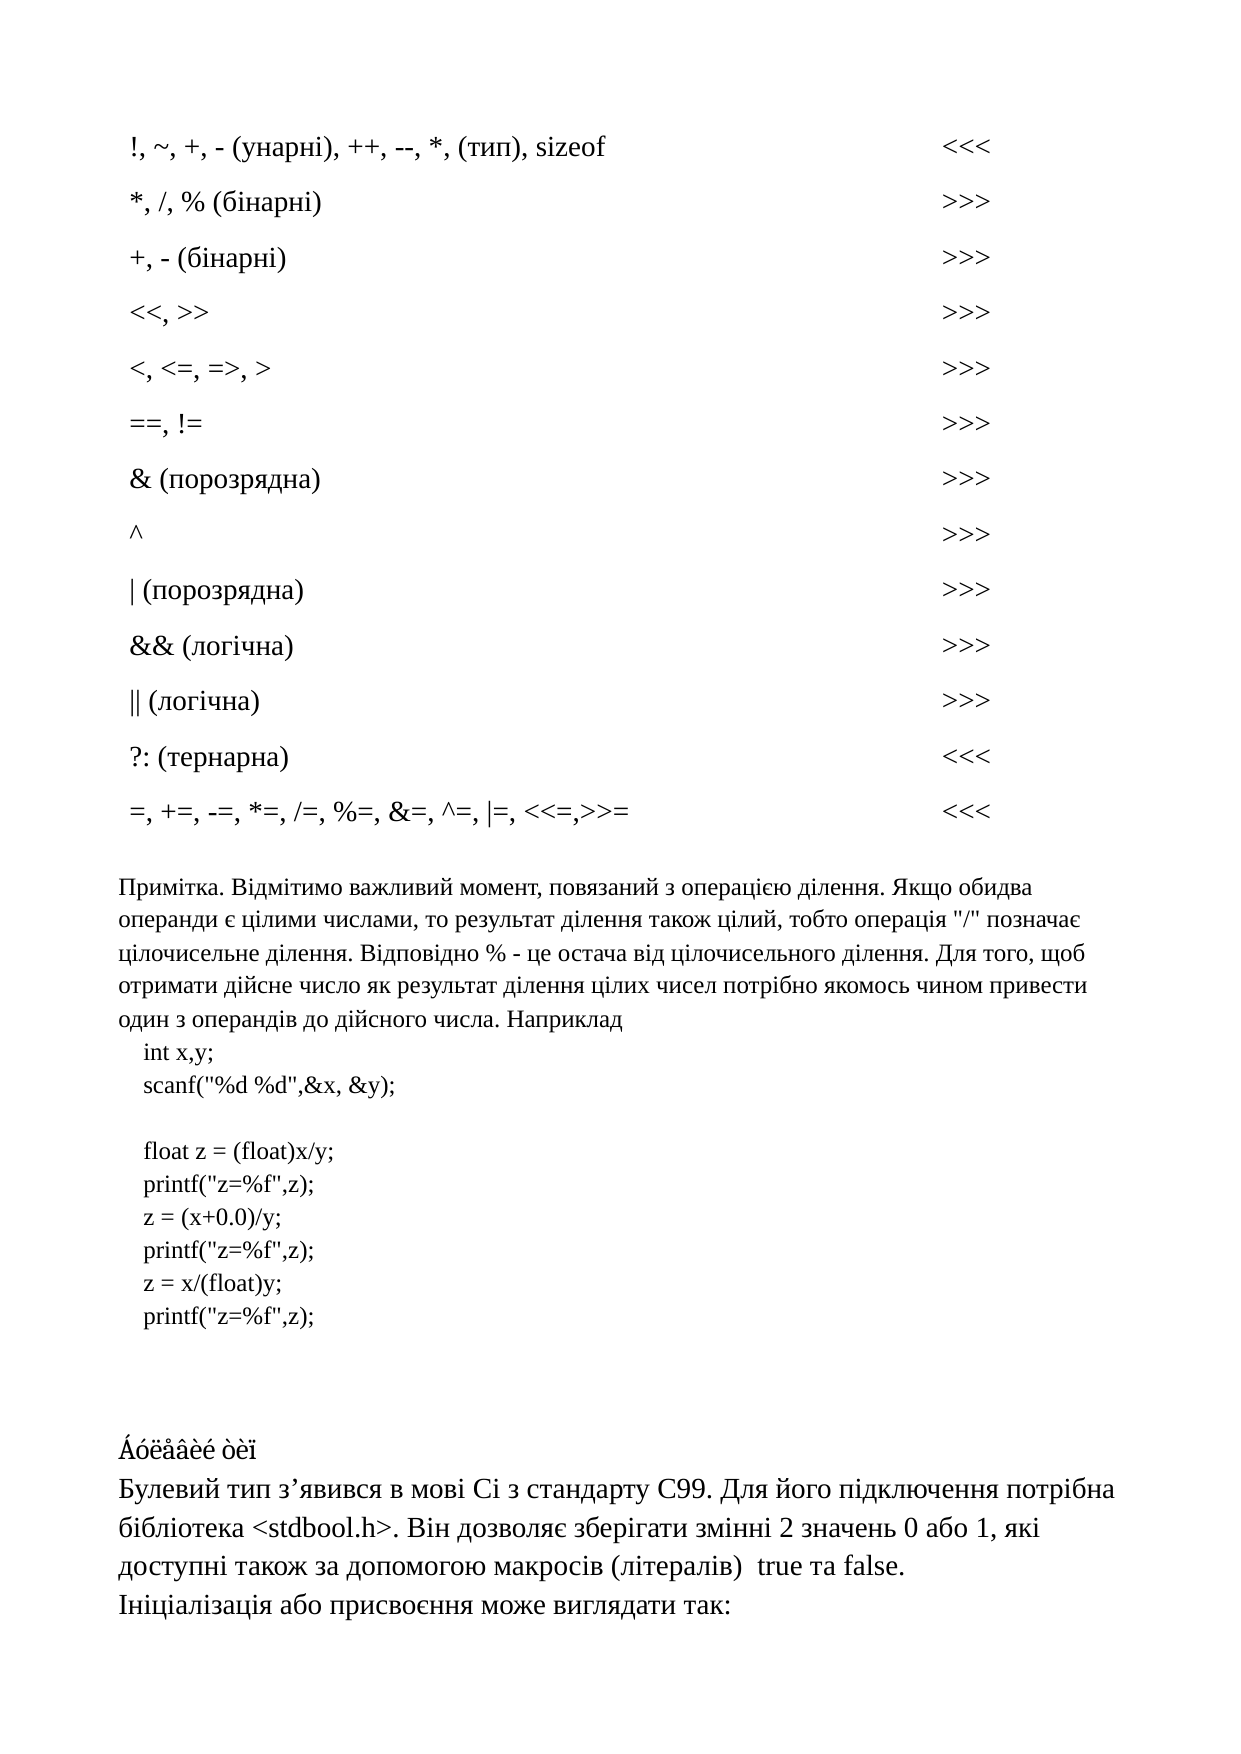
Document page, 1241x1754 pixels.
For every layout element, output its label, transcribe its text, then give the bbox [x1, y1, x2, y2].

text int x,y; [118, 1037, 1122, 1065]
table_cell >>> [931, 174, 1123, 229]
table_cell >>> [931, 672, 1123, 728]
text float z = (float)x/y; [118, 1136, 1122, 1164]
table_cell ^ [118, 506, 931, 561]
table_cell >>> [931, 284, 1123, 340]
table_cell >>> [931, 340, 1123, 395]
table_cell <, <=, =>, > [118, 340, 931, 395]
text printf("z=%f",z); [118, 1301, 1122, 1329]
table_cell ==, != [118, 395, 931, 451]
table_cell ?: (тернарна) [118, 728, 931, 783]
text z = (x+0.0)/y; [118, 1202, 1122, 1231]
table_cell || (логічна) [118, 672, 931, 728]
table_cell *, /, % (бінарні) [118, 174, 931, 229]
table_cell <<< [931, 728, 1123, 783]
table_cell =, +=, -=, *=, /=, %=, &=, ^=, |=, <<=,>>= [118, 783, 931, 838]
table_cell <<, >> [118, 284, 931, 340]
text Примітка. Відмітимо важливий момент, повязаний з операцією ділення. Якщо обидва операнди є цілими числами, то результат ділення також цілий, тобто операція "/" позначає цілочисельне ділення. Відповідно % - це остача від цілочисельного ділення. Для того, щоб отримати дійсне число як результат ділення цілих чисел потрібно якомось чином привести один з операндів до дійсного числа. Наприклад [118, 872, 1122, 1032]
table_cell >>> [931, 506, 1123, 561]
text printf("z=%f",z); [118, 1169, 1122, 1197]
table_cell && (логічна) [118, 617, 931, 672]
table_cell <<< [931, 118, 1123, 173]
table_cell >>> [931, 617, 1123, 672]
table_cell !, ~, +, - (унарні), ++, --, *, (тип), sizeof [118, 118, 931, 173]
table_cell +, - (бінарні) [118, 229, 931, 284]
table_cell | (порозрядна) [118, 561, 931, 617]
table_cell >>> [931, 395, 1123, 451]
table_cell >>> [931, 229, 1123, 284]
text Ініціалізація або присвоєння може виглядати так: [118, 1587, 1122, 1621]
text scanf("%d %d",&x, &y); [118, 1070, 1122, 1098]
text Булевий тип з’явився в мові Сі з стандарту С99. Для його підключення потрібна бібліотека <stdbool.h>. Він дозволяє зберігати змінні 2 значень 0 або 1, які доступні також за допомогою макросів (літералів) true та false. [118, 1471, 1122, 1582]
text printf("z=%f",z); [118, 1235, 1122, 1263]
table_cell >>> [931, 451, 1123, 506]
table_cell >>> [931, 561, 1123, 617]
table_cell <<< [931, 783, 1123, 838]
text z = x/(float)y; [118, 1268, 1122, 1297]
table_cell & (порозрядна) [118, 451, 931, 506]
text Áóëåâèé òèï [118, 1433, 1122, 1466]
